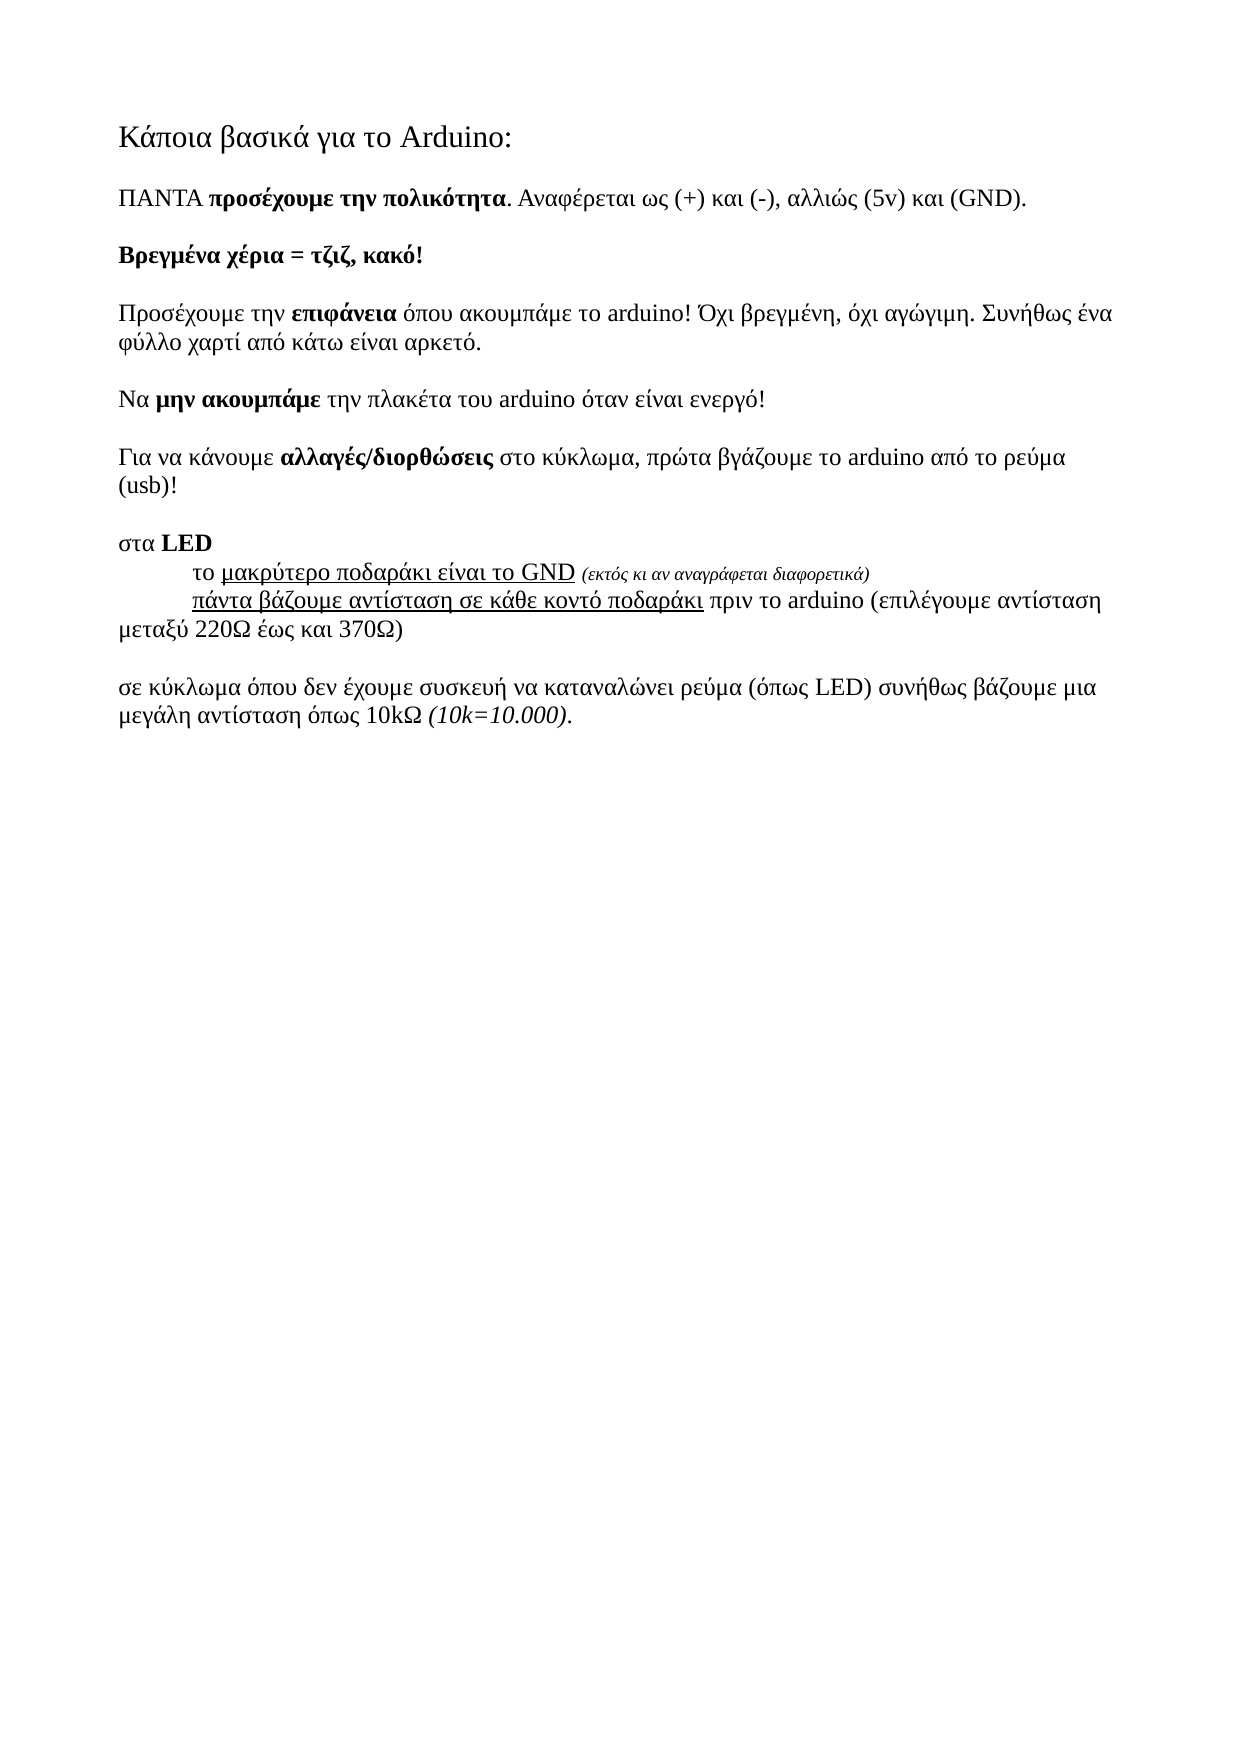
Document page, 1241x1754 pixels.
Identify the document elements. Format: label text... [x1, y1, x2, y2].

text στα LED [118, 528, 1122, 557]
text Να μην ακουμπάμε την πλακέτα του arduino όταν είναι ενεργό! [118, 384, 1122, 413]
text πάντα βάζουμε αντίσταση σε κάθε κοντό ποδαράκι πριν το arduino (επιλέγουμε αντίσταση μεταξύ 220Ω έως και 370Ω) [118, 585, 1122, 643]
text Βρεγμένα χέρια = τζιζ, κακό! [118, 240, 1122, 269]
text Κάποια βασικά για το Arduino: [118, 118, 1122, 154]
text Προσέχουμε την επιφάνεια όπου ακουμπάμε το arduino! Όχι βρεγμένη, όχι αγώγιμη. Συνήθως ένα φύλλο χαρτί από κάτω είναι αρκετό. [118, 298, 1122, 355]
text Για να κάνουμε αλλαγές/διορθώσεις στο κύκλωμα, πρώτα βγάζουμε το arduino από το ρεύμα (usb)! [118, 442, 1122, 499]
text ΠΑΝΤΑ προσέχουμε την πολικότητα. Αναφέρεται ως (+) και (-), αλλιώς (5v) και (GND). [118, 183, 1122, 212]
text σε κύκλωμα όπου δεν έχουμε συσκευή να καταναλώνει ρεύμα (όπως LED) συνήθως βάζουμε μια μεγάλη αντίσταση όπως 10kΩ (10k=10.000). [118, 672, 1122, 729]
text το μακρύτερο ποδαράκι είναι το GND (εκτός κι αν αναγράφεται διαφορετικά) [118, 557, 1122, 585]
